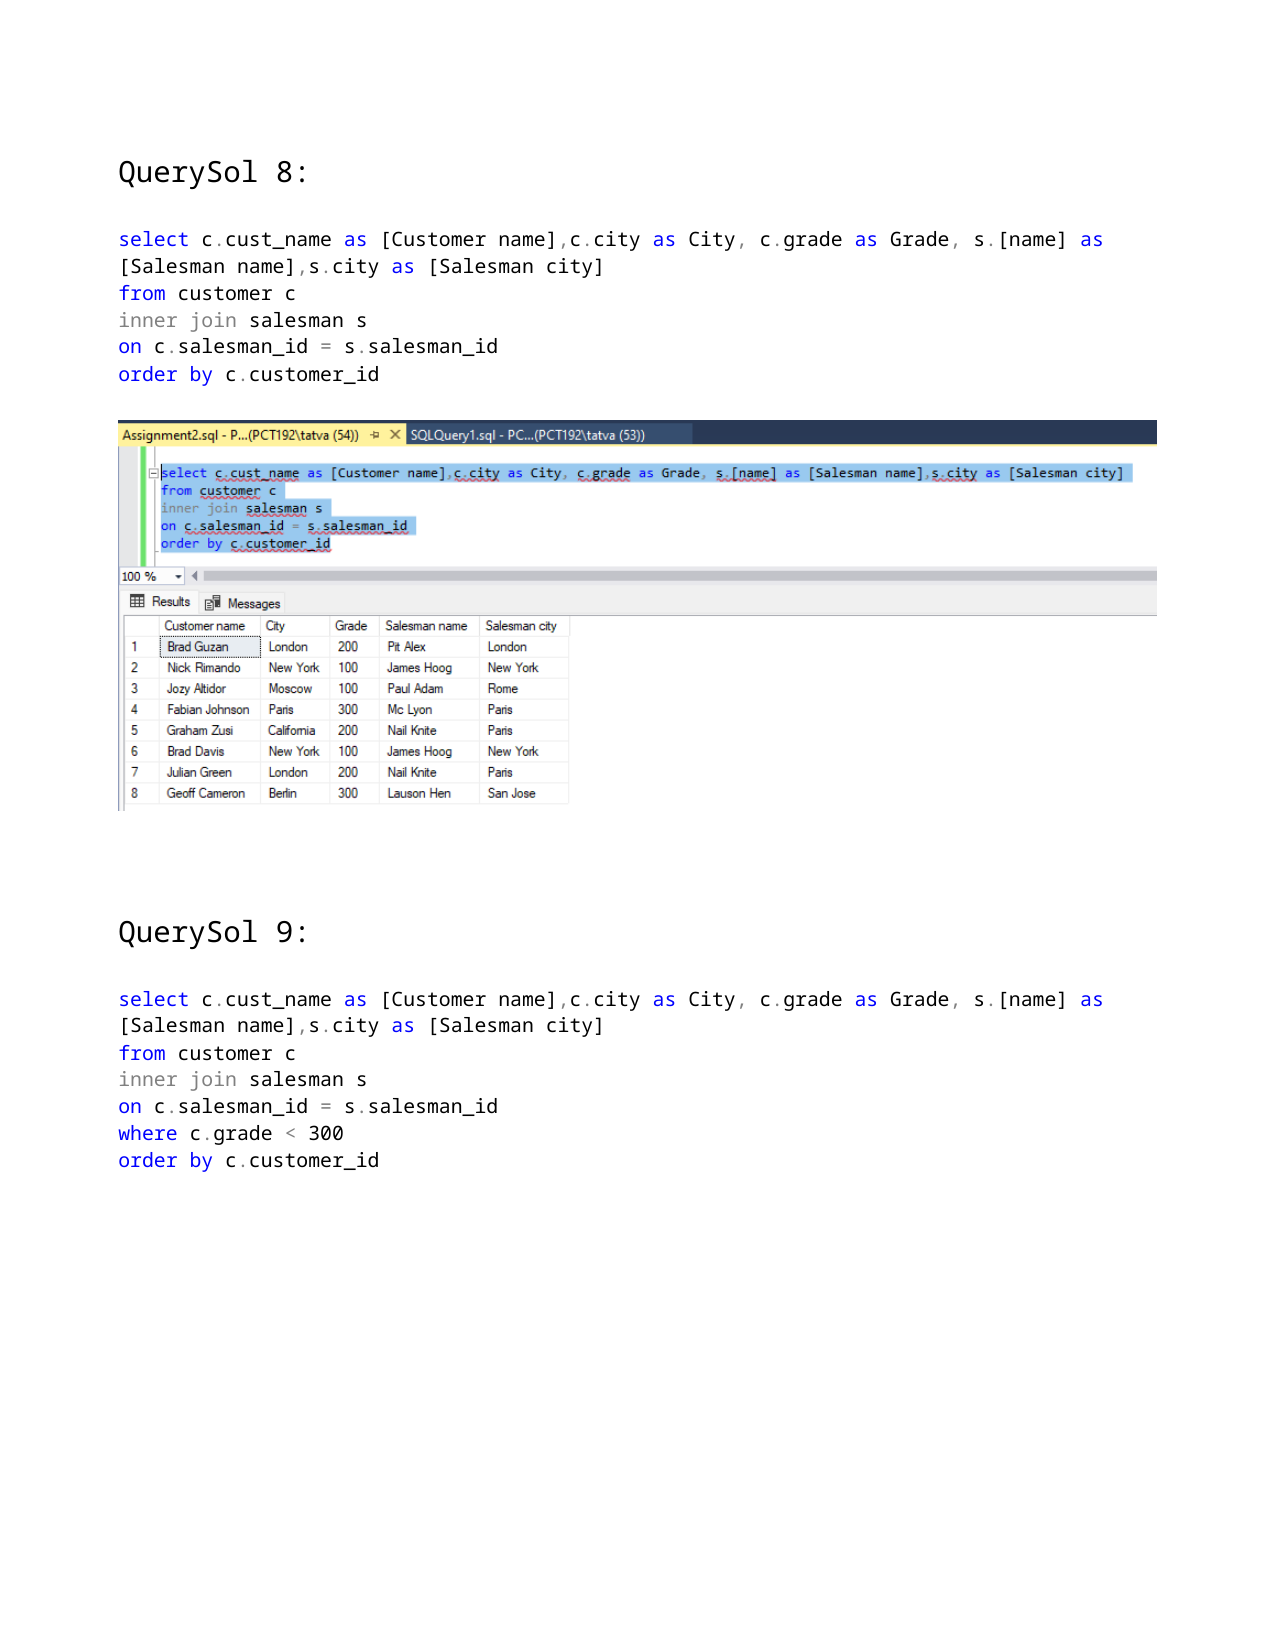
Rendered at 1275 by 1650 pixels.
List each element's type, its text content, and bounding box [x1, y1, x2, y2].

text QuerySol 9: [118, 912, 1157, 951]
text select c.cust_name as [Customer name],c.city as City, c.grade as Grade, s.[name] as [Salesman name],s.city as [Salesman city] [118, 225, 1157, 279]
text on c.salesman_id = s.salesman_id [118, 1093, 1157, 1120]
text QuerySol 8: [118, 152, 1157, 191]
text order by c.customer_id [118, 1147, 1157, 1174]
picture [118, 420, 1157, 811]
text order by c.customer_id [118, 360, 1157, 387]
text where c.grade < 300 [118, 1120, 1157, 1147]
text from customer c [118, 1039, 1157, 1066]
text select c.cust_name as [Customer name],c.city as City, c.grade as Grade, s.[name] as [Salesman name],s.city as [Salesman city] [118, 985, 1157, 1039]
text inner join salesman s [118, 306, 1157, 333]
text on c.salesman_id = s.salesman_id [118, 333, 1157, 360]
text inner join salesman s [118, 1066, 1157, 1093]
text from customer c [118, 279, 1157, 306]
